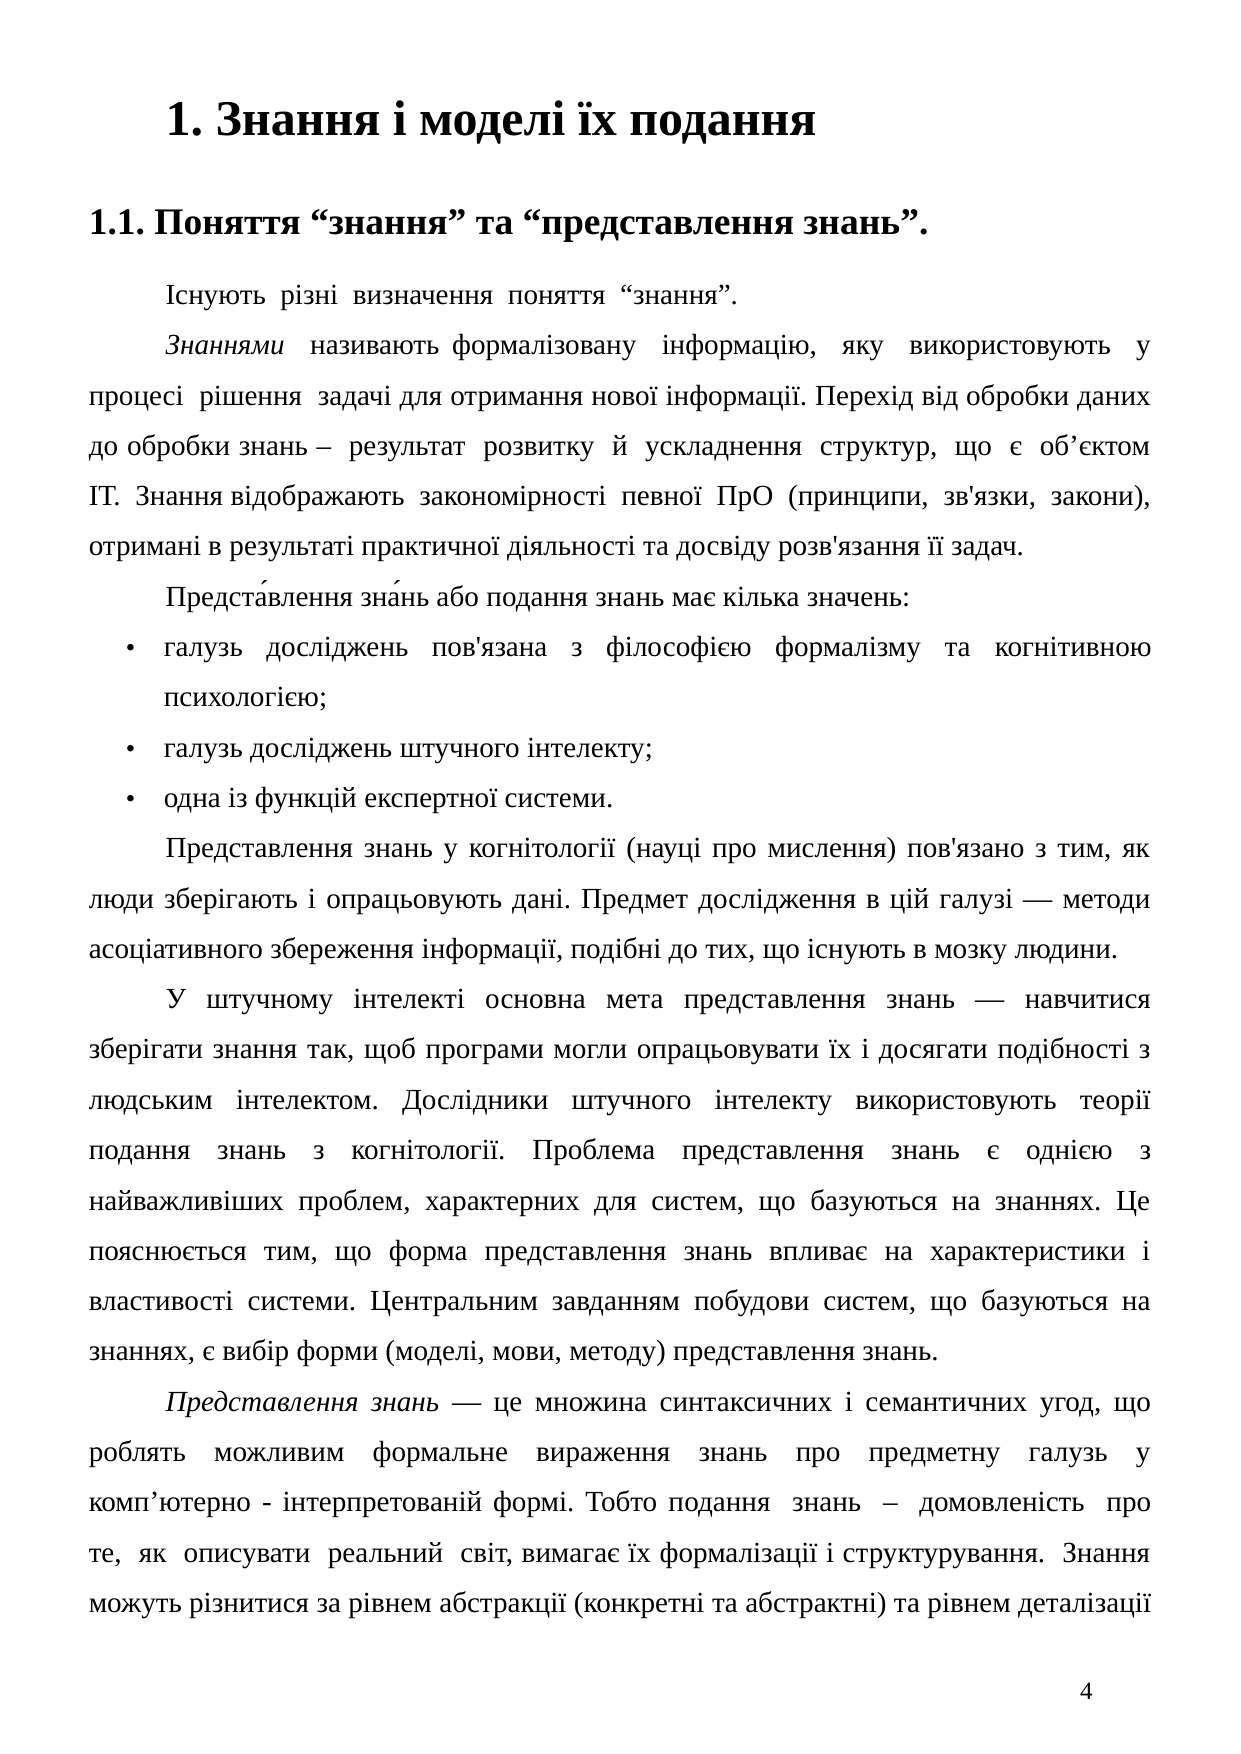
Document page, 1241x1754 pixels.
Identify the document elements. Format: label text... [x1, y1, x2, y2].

text У штучному інтелекті основна мета представлення знань — навчитися зберігати знання так, щоб програми могли опрацьовувати їх і досягати подібності з людським інтелектом. Дослідники штучного інтелекту використовують теорії подання знань з когнітології. Проблема представлення знань є однією з найважливіших проблем, характерних для систем, що базуються на знаннях. Це пояснюється тим, що форма представлення знань впливає на характеристики і властивості системи. Центральним завданням побудови систем, що базуються на знаннях, є вибір форми (моделі, мови, методу) представлення знань. [88, 981, 1152, 1367]
text Знаннями називають формалізовану інформацію, яку використовують у процесі рішення задачі для отримання нової інформації. Перехід від обробки даних до обробки знань – результат розвитку й ускладнення структур, що є об’єктом ІТ. Знання відображають закономірності певної ПрО (принципи, зв'язки, закони), отримані в результаті практичної діяльності та досвіду розв'язання її задач. [88, 327, 1152, 562]
text Представлення знань у когнітології (науці про мислення) пов'язано з тим, як люди зберігають і опрацьовують дані. Предмет дослідження в цій галузі — методи асоціативного збереження інформації, подібні до тих, що існують в мозку людини. [88, 830, 1152, 964]
list одна із функцій експертної системи. [126, 780, 1152, 814]
list галузь досліджень штучного інтелекту; [126, 730, 1152, 763]
list галузь досліджень пов'язана з філософією формалізму та когнітивною психологією; [126, 629, 1152, 713]
subtitle 1.1. Поняття “знання” та “представлення знань”. [88, 200, 1152, 243]
text Предста́влення зна́нь або подання знань має кілька значень: [88, 579, 1152, 612]
subtitle 1. Знання і моделі їх подання [88, 88, 1152, 146]
text Існують різні визначення поняття “знання”. [88, 277, 1152, 311]
text Представлення знань — це множина синтаксичних і семантичних угод, що роблять можливим формальне вираження знань про предметну галузь у комп’ютерно - інтерпретованій формі. Тобто подання знань – домовленість про те, як описувати реальний світ, вимагає їх формалізації і структурування. Знання можуть різнитися за рівнем абстракції (конкретні та абстрактні) та рівнем деталізації [88, 1384, 1152, 1619]
